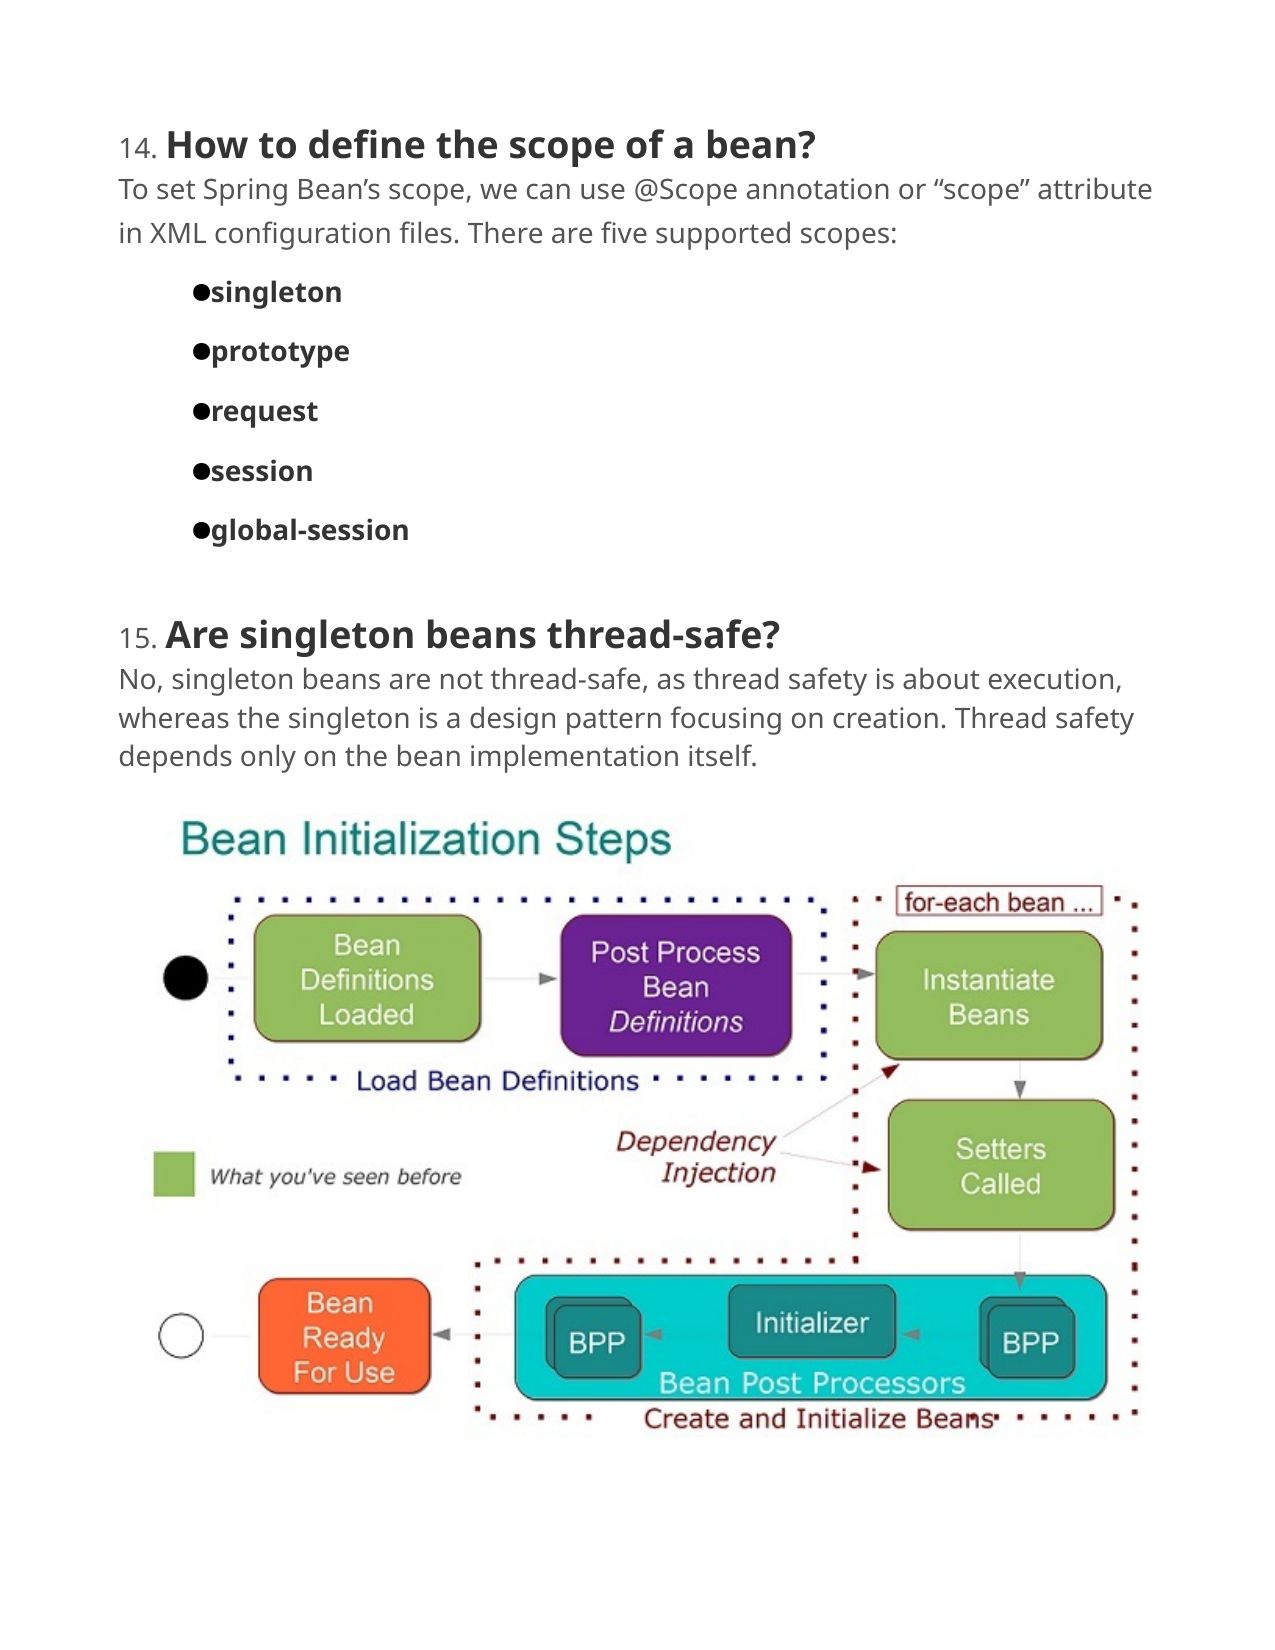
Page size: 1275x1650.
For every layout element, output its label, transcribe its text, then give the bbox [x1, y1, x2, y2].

list session [118, 451, 1157, 489]
text 14. How to define the scope of a bean? [118, 118, 1157, 169]
list global-session [118, 511, 1157, 549]
list request [118, 391, 1157, 429]
text No, singleton beans are not thread-safe, as thread safety is about execution, whereas the singleton is a design pattern focusing on creation. Thread safety depends only on the bean implementation itself. [118, 660, 1157, 775]
picture [118, 813, 1157, 1441]
list singleton [118, 272, 1157, 310]
text 15. Are singleton beans thread-safe? [118, 609, 1157, 660]
list prototype [118, 332, 1157, 370]
text To set Spring Bean’s scope, we can use @Scope annotation or “scope” attribute in XML configuration files. There are five supported scopes: [118, 169, 1157, 252]
